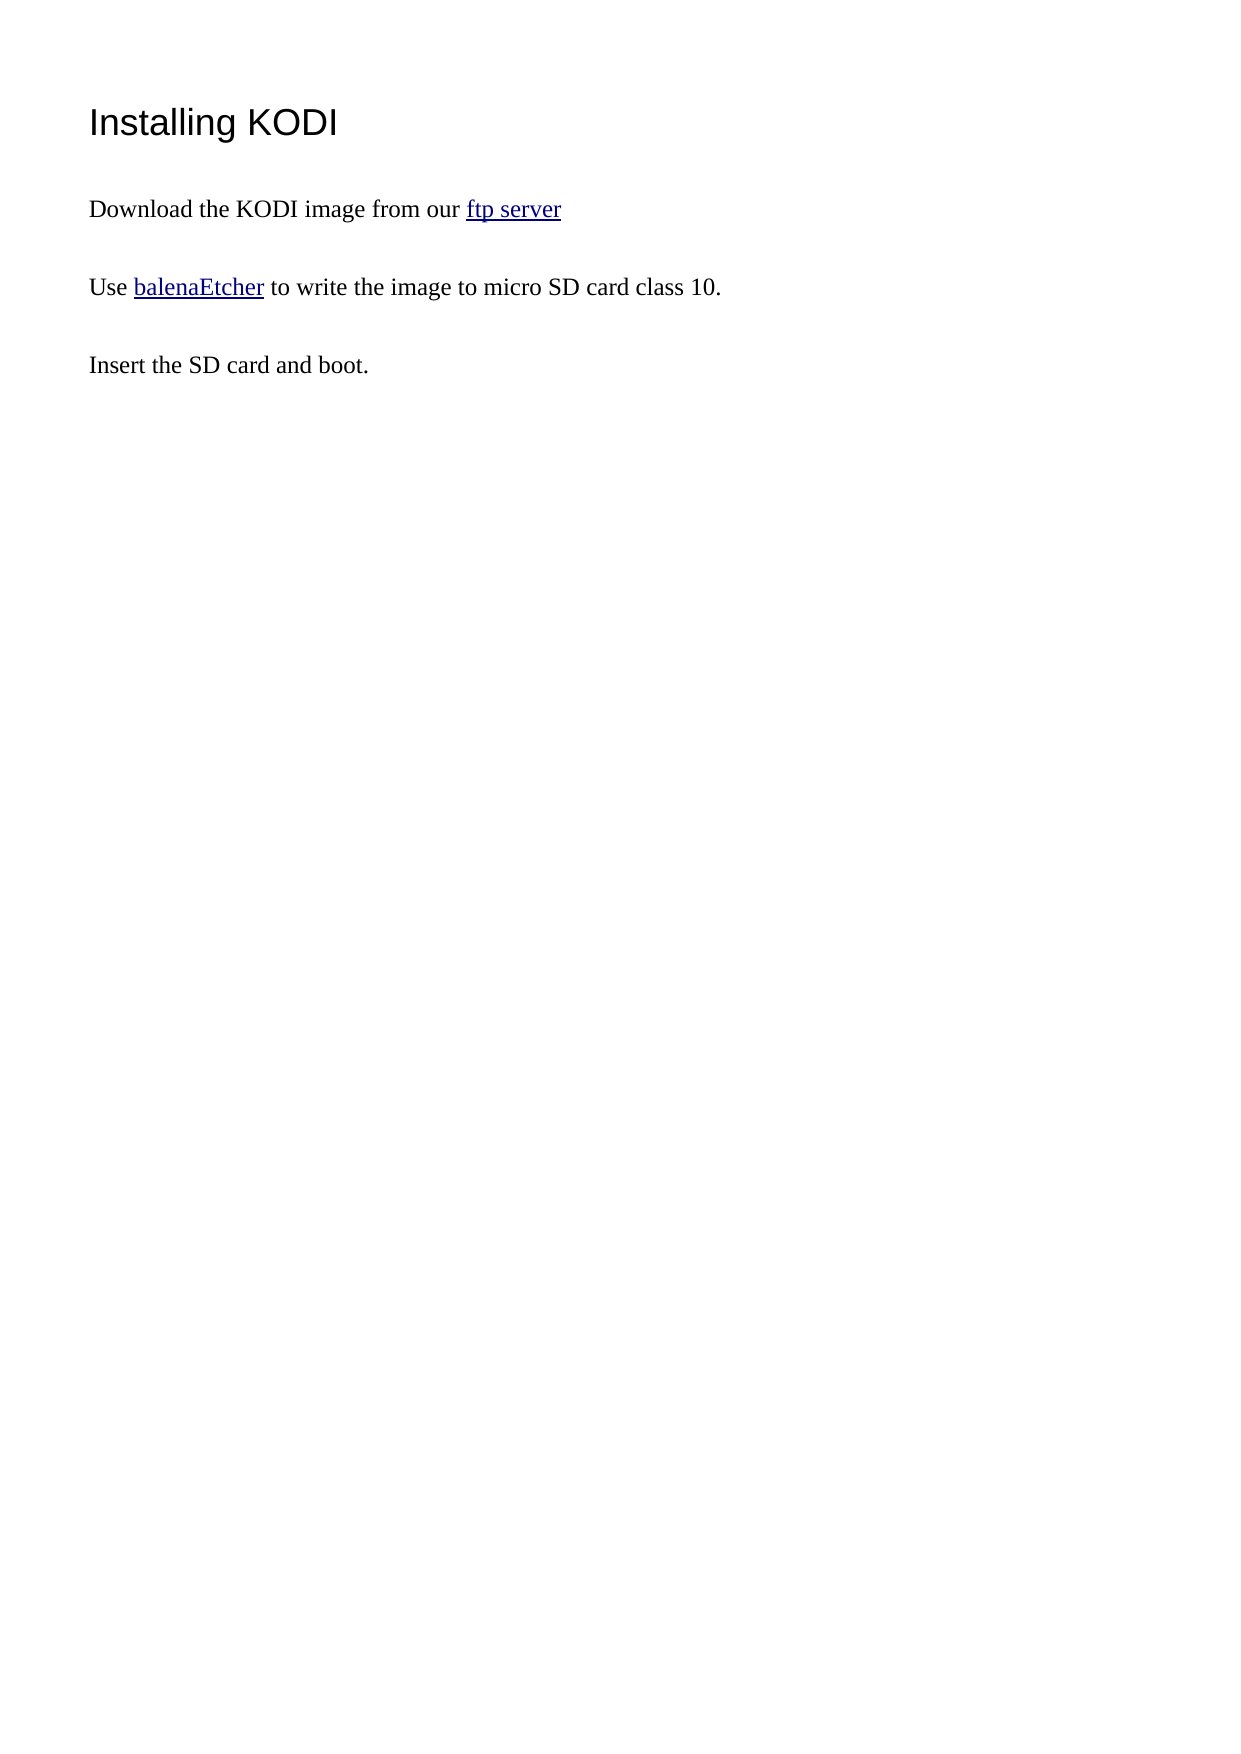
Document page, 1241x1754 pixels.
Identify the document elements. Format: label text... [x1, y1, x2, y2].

subtitle Installing KODI [88, 100, 1152, 143]
text Download the KODI image from our ftp server [88, 194, 1152, 223]
text Insert the SD card and boot. [88, 350, 1152, 379]
text Use balenaEtcher to write the image to micro SD card class 10. [88, 272, 1152, 301]
